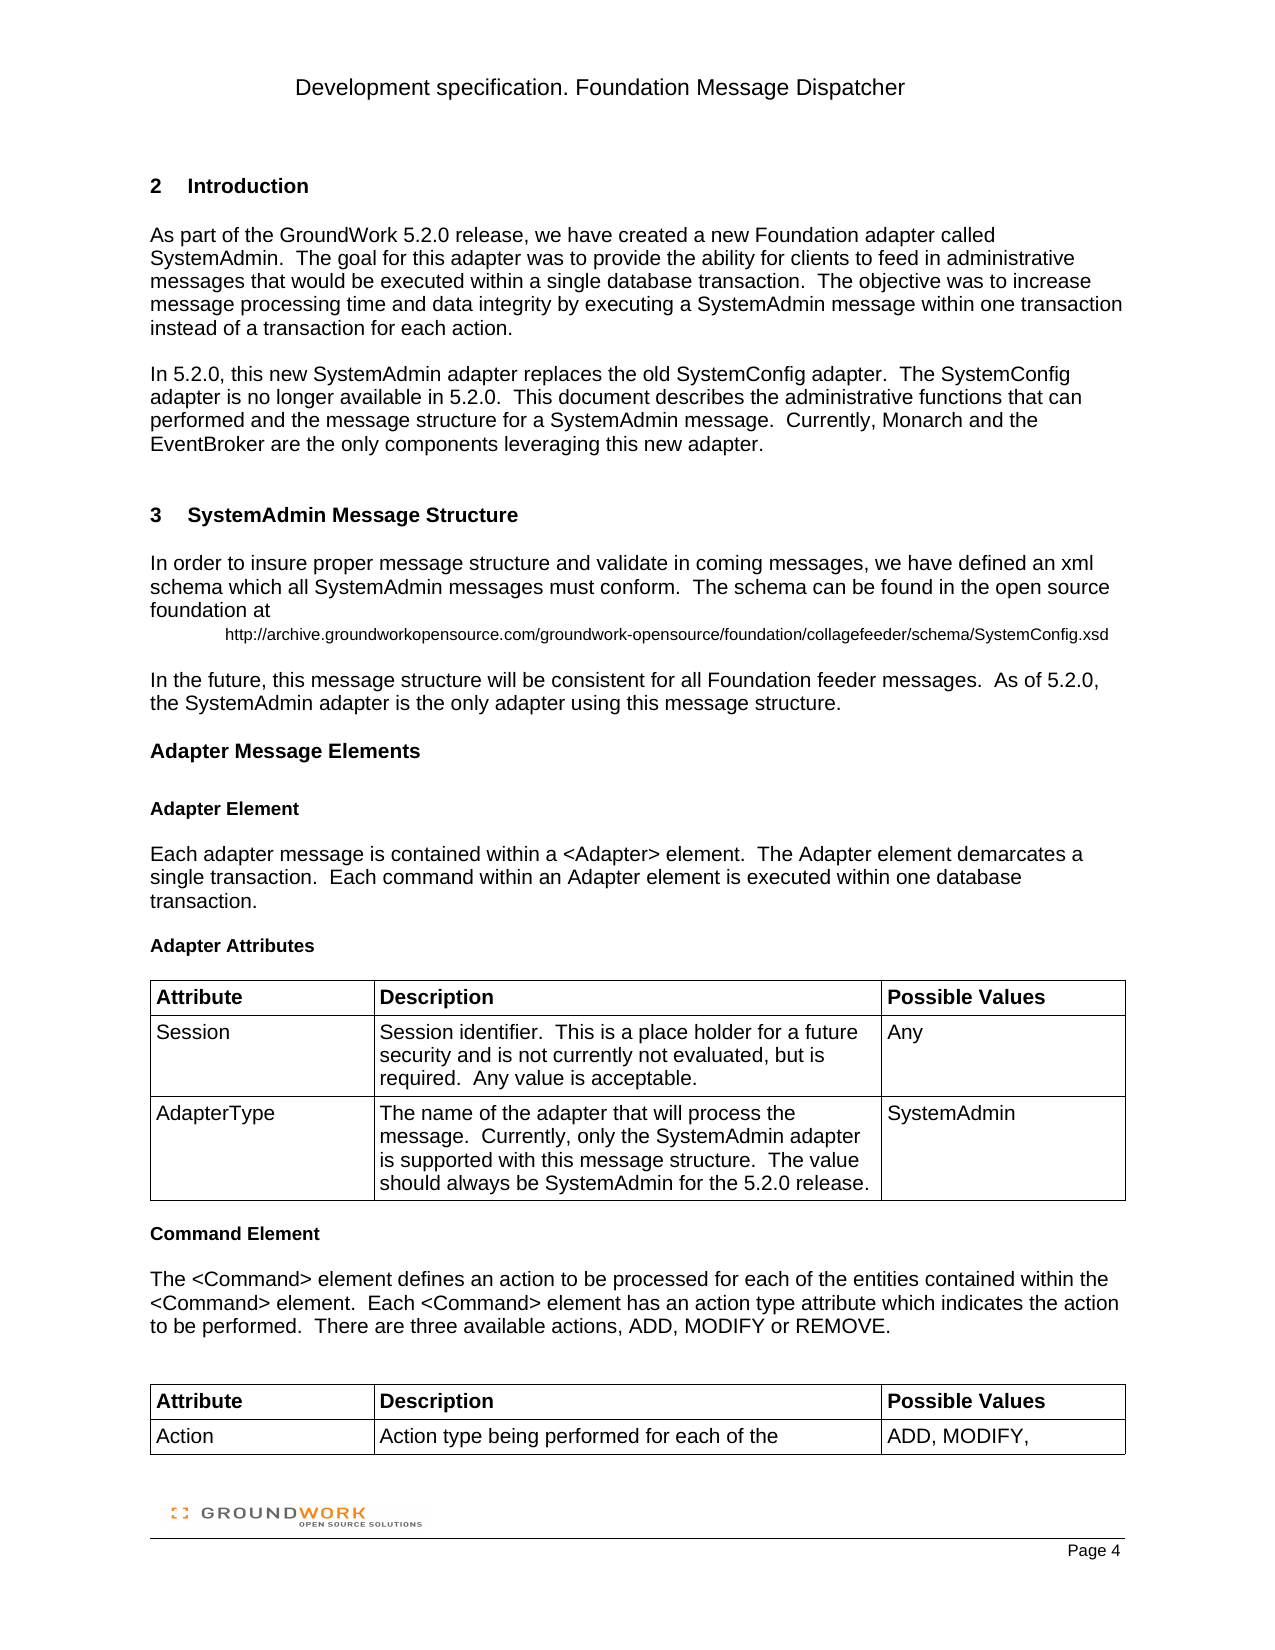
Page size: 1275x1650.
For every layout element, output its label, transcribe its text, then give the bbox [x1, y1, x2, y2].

subtitle Adapter Attributes [150, 936, 1125, 957]
subtitle Adapter Message Elements [150, 739, 1125, 763]
text http://archive.groundworkopensource.com/groundwork-opensource/foundation/collagefeeder/schema/SystemConfig.xsd [150, 622, 1125, 645]
text In order to insure proper message structure and validate in coming messages, we have defined an xml schema which all SystemAdmin messages must conform. The schema can be found in the open source foundation at [150, 552, 1125, 622]
table_header Possible Values [882, 1385, 1125, 1419]
table_header Description [375, 1385, 881, 1419]
table_cell Session [151, 1016, 374, 1096]
table_header Possible Values [882, 981, 1125, 1014]
table_header Description [375, 981, 881, 1014]
text Each adapter message is contained within a <Adapter> element. The Adapter element demarcates a single transaction. Each command within an Adapter element is executed within one database transaction. [150, 843, 1125, 912]
table_header Attribute [151, 1385, 374, 1419]
text In the future, this message structure will be consistent for all Foundation feeder messages. As of 5.2.0, the SystemAdmin adapter is the only adapter using this message structure. [150, 668, 1125, 714]
table_cell ADD, MODIFY, [882, 1420, 1125, 1453]
picture [166, 1504, 429, 1530]
subtitle Introduction [150, 175, 1125, 198]
table_cell The name of the adapter that will process the message. Currently, only the SystemAdmin adapter is supported with this message structure. The value should always be SystemAdmin for the 5.2.0 release. [375, 1097, 881, 1200]
subtitle Adapter Element [150, 798, 1125, 819]
table_cell AdapterType [151, 1097, 374, 1200]
table_cell Any [882, 1016, 1125, 1096]
subtitle SystemAdmin Message Structure [150, 504, 1125, 527]
table_cell Action [151, 1420, 374, 1453]
table_cell SystemAdmin [882, 1097, 1125, 1200]
table_cell Session identifier. This is a place holder for a future security and is not currently not evaluated, but is required. Any value is acceptable. [375, 1016, 881, 1096]
table_header Attribute [151, 981, 374, 1014]
subtitle Command Element [150, 1224, 1125, 1244]
text In 5.2.0, this new SystemAdmin adapter replaces the old SystemConfig adapter. The SystemConfig adapter is no longer available in 5.2.0. This document describes the administrative functions that can performed and the message structure for a SystemAdmin message. Currently, Monarch and the EventBroker are the only components leveraging this new adapter. [150, 363, 1125, 456]
text As part of the GroundWork 5.2.0 release, we have created a new Foundation adapter called SystemAdmin. The goal for this adapter was to provide the ability for clients to feed in administrative messages that would be executed within a single database transaction. The objective was to increase message processing time and data integrity by executing a SystemAdmin message within one transaction instead of a transaction for each action. [150, 223, 1125, 339]
table_cell Action type being performed for each of the [375, 1420, 881, 1453]
text The <Command> element defines an action to be processed for each of the entities contained within the <Command> element. Each <Command> element has an action type attribute which indicates the action to be performed. There are three available actions, ADD, MODIFY or REMOVE. [150, 1268, 1125, 1337]
